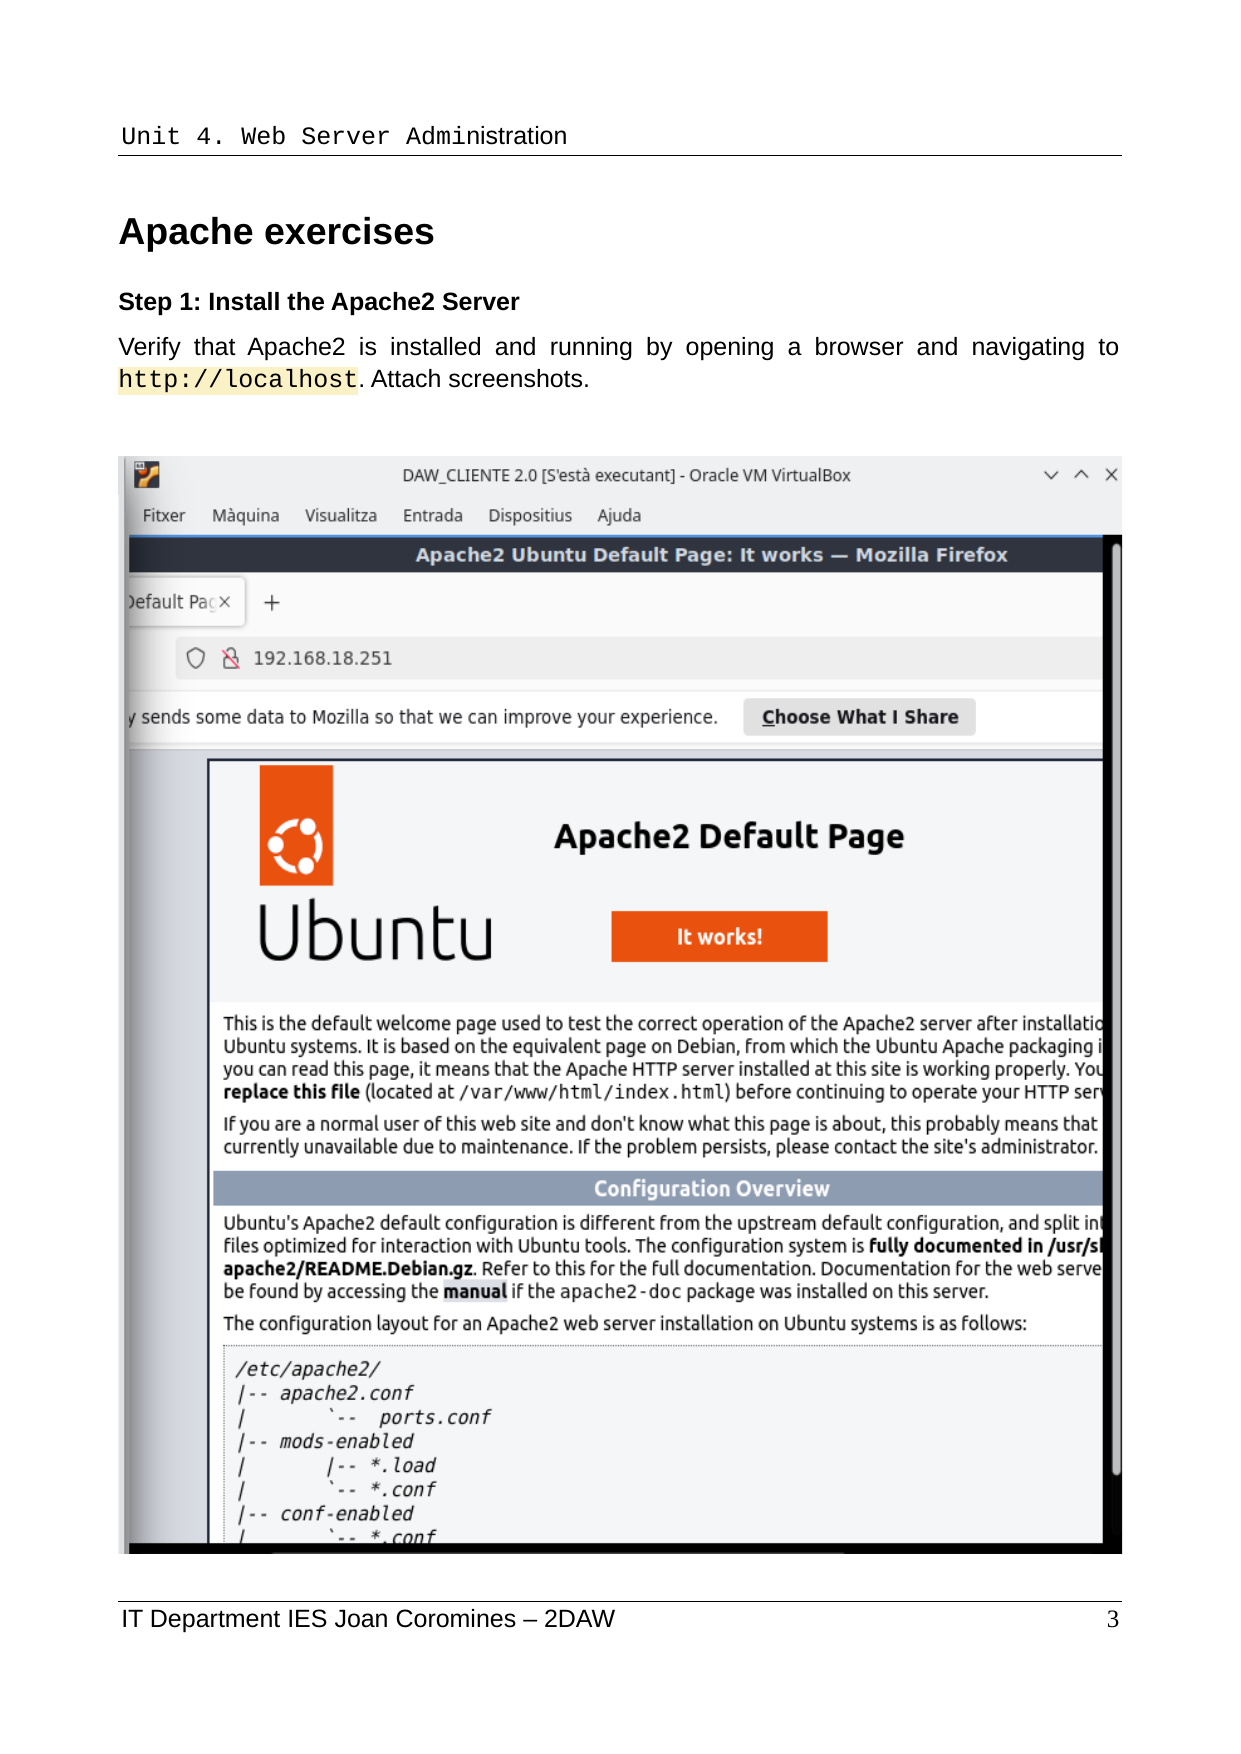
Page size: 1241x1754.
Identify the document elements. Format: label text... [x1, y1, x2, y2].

text Step 1: Install the Apache2 Server [118, 287, 1122, 315]
text Verify that Apache2 is installed and running by opening a browser and navigating to http://localhost. Attach screenshots. [118, 331, 1122, 395]
picture [118, 456, 1123, 1554]
subtitle Apache exercises [118, 209, 1122, 253]
